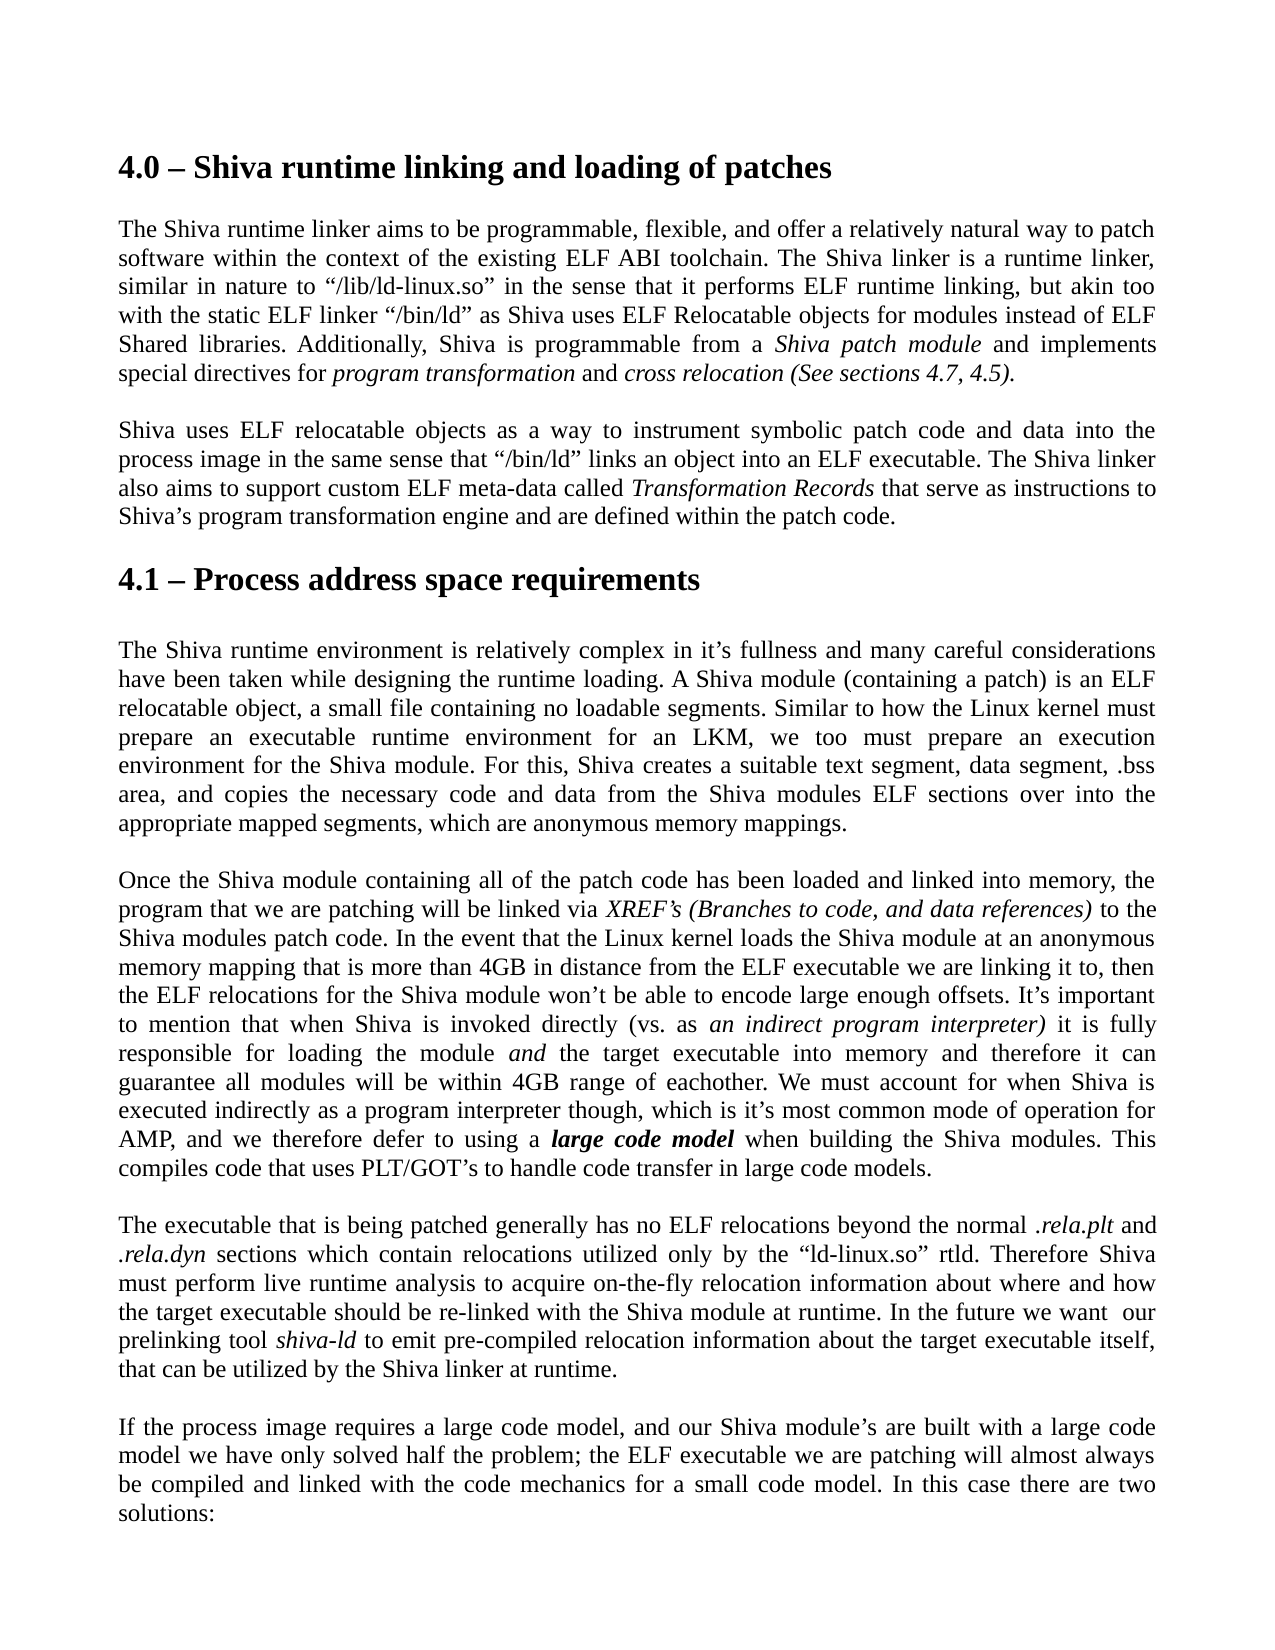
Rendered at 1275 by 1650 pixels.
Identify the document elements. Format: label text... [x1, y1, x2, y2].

text 4.1 – Process address space requirements [118, 559, 1157, 597]
text The Shiva runtime linker aims to be programmable, flexible, and offer a relatively natural way to patch software within the context of the existing ELF ABI toolchain. The Shiva linker is a runtime linker, similar in nature to “/lib/ld-linux.so” in the sense that it performs ELF runtime linking, but akin too with the static ELF linker “/bin/ld” as Shiva uses ELF Relocatable objects for modules instead of ELF Shared libraries. Additionally, Shiva is programmable from a Shiva patch module and implements special directives for program transformation and cross relocation (See sections 4.7, 4.5). [118, 214, 1157, 386]
text If the process image requires a large code model, and our Shiva module’s are built with a large code model we have only solved half the problem; the ELF executable we are patching will almost always be compiled and linked with the code mechanics for a small code model. In this case there are two solutions: [118, 1412, 1157, 1527]
text The Shiva runtime environment is relatively complex in it’s fullness and many careful considerations have been taken while designing the runtime loading. A Shiva module (containing a patch) is an ELF relocatable object, a small file containing no loadable segments. Similar to how the Linux kernel must prepare an executable runtime environment for an LKM, we too must prepare an execution environment for the Shiva module. For this, Shiva creates a suitable text segment, data segment, .bss area, and copies the necessary code and data from the Shiva modules ELF sections over into the appropriate mapped segments, which are anonymous memory mappings. [118, 636, 1157, 837]
text Shiva uses ELF relocatable objects as a way to instrument symbolic patch code and data into the process image in the same sense that “/bin/ld” links an object into an ELF executable. The Shiva linker also aims to support custom ELF meta-data called Transformation Records that serve as instructions to Shiva’s program transformation engine and are defined within the patch code. [118, 415, 1157, 530]
text The executable that is being patched generally has no ELF relocations beyond the normal .rela.plt and .rela.dyn sections which contain relocations utilized only by the “ld-linux.so” rtld. Therefore Shiva must perform live runtime analysis to acquire on-the-fly relocation information about where and how the target executable should be re-linked with the Shiva module at runtime. In the future we want our prelinking tool shiva-ld to emit pre-compiled relocation information about the target executable itself, that can be utilized by the Shiva linker at runtime. [118, 1211, 1157, 1383]
text 4.0 – Shiva runtime linking and loading of patches [118, 147, 1157, 185]
text Once the Shiva module containing all of the patch code has been loaded and linked into memory, the program that we are patching will be linked via XREF’s (Branches to code, and data references) to the Shiva modules patch code. In the event that the Linux kernel loads the Shiva module at an anonymous memory mapping that is more than 4GB in distance from the ELF executable we are linking it to, then the ELF relocations for the Shiva module won’t be able to encode large enough offsets. It’s important to mention that when Shiva is invoked directly (vs. as an indirect program interpreter) it is fully responsible for loading the module and the target executable into memory and therefore it can guarantee all modules will be within 4GB range of eachother. We must account for when Shiva is executed indirectly as a program interpreter though, which is it’s most common mode of operation for AMP, and we therefore defer to using a large code model when building the Shiva modules. This compiles code that uses PLT/GOT’s to handle code transfer in large code models. [118, 866, 1157, 1182]
